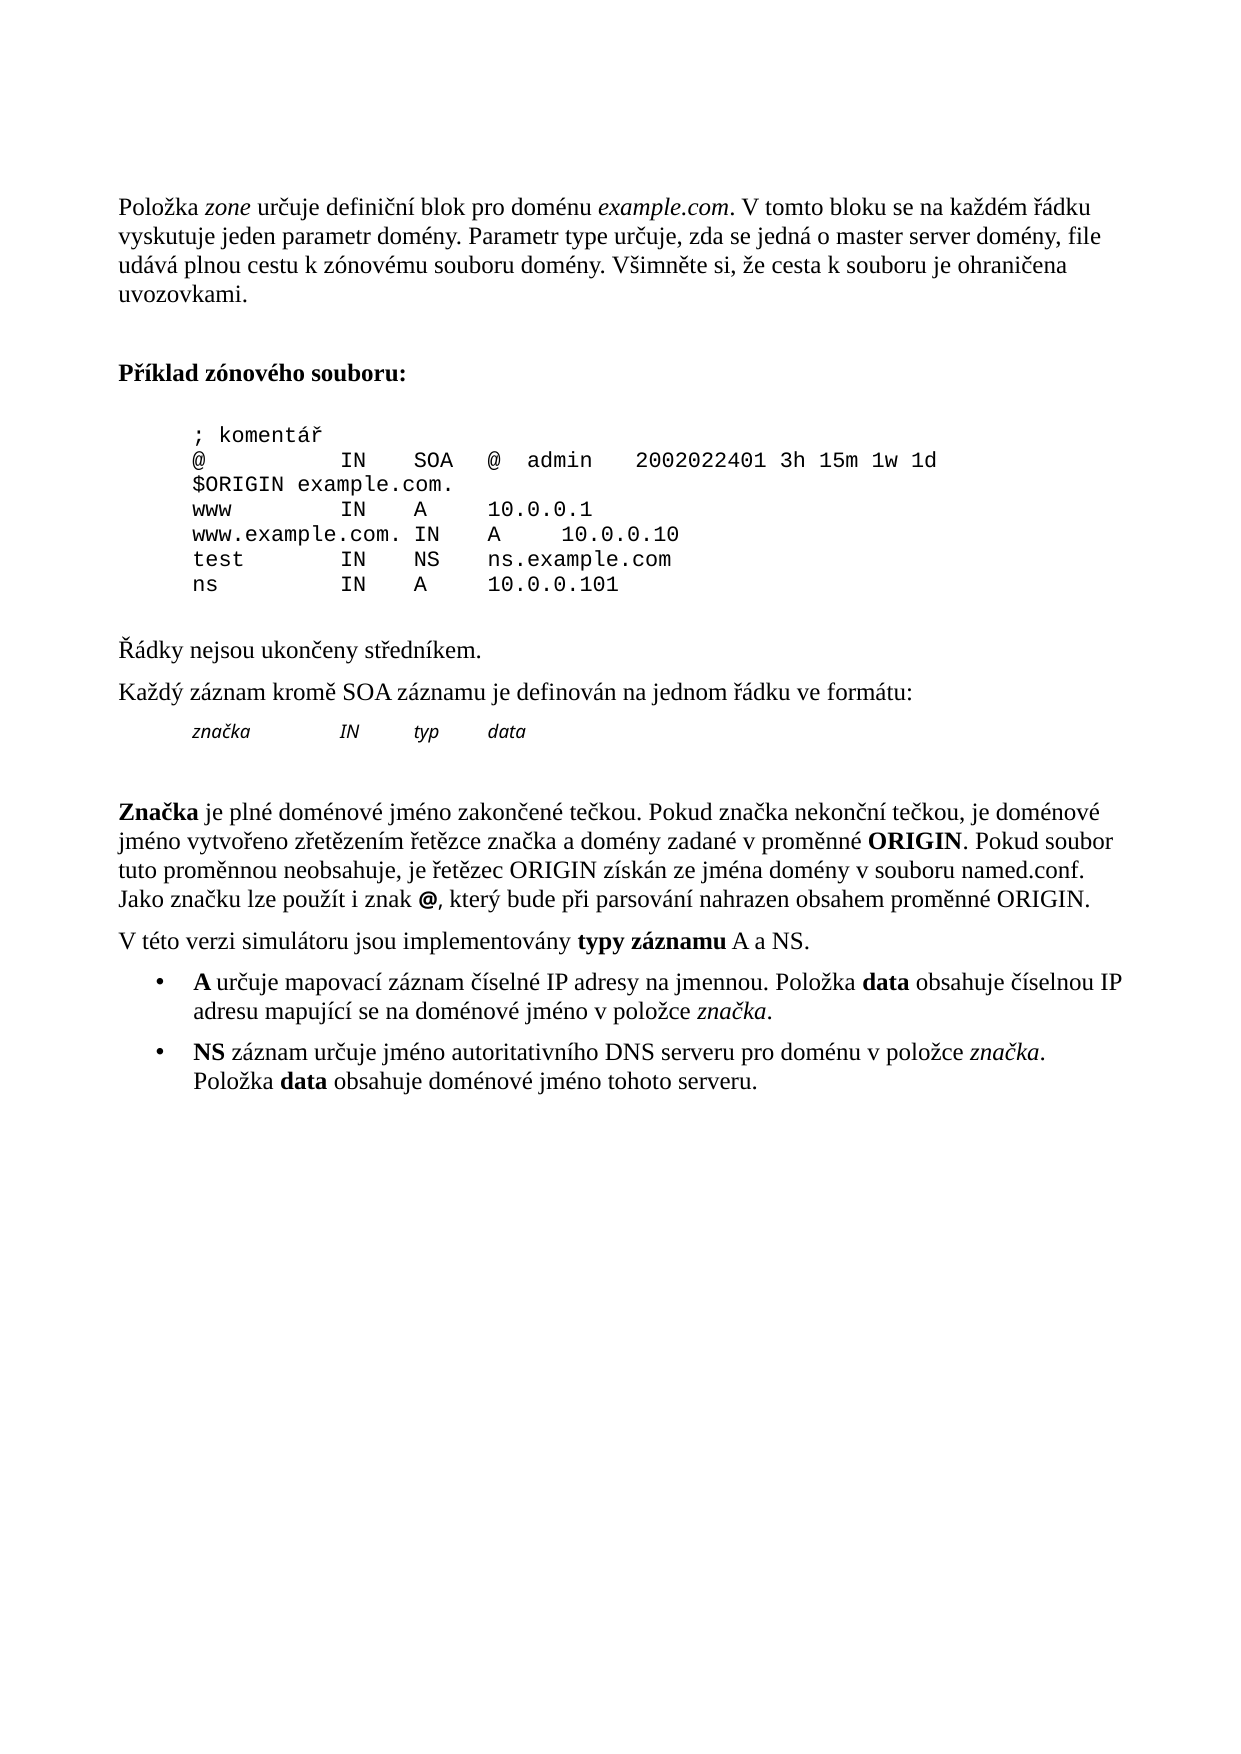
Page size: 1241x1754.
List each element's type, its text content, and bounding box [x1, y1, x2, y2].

text www IN A 10.0.0.1 [118, 498, 1122, 523]
text test IN NS ns.example.com [118, 548, 1122, 573]
text ns IN A 10.0.0.101 [118, 573, 1122, 598]
list NS záznam určuje jméno autoritativního DNS serveru pro doménu v položce značka. Položka data obsahuje doménové jméno tohoto serveru. [156, 1037, 1122, 1095]
text ; komentář [118, 424, 1122, 449]
text $ORIGIN example.com. [118, 474, 1122, 498]
text Řádky nejsou ukončeny středníkem. [118, 636, 1122, 664]
text Značka je plné doménové jméno zakončené tečkou. Pokud značka nekonční tečkou, je doménové jméno vytvořeno zřetězením řetězce značka a domény zadané v proměnné ORIGIN. Pokud soubor tuto proměnnou neobsahuje, je řetězec ORIGIN získán ze jména domény v souboru named.conf. Jako značku lze použít i znak @, který bude při parsování nahrazen obsahem proměnné ORIGIN. [118, 797, 1122, 913]
text Každý záznam kromě SOA záznamu je definován na jednom řádku ve formátu: [118, 677, 1122, 706]
text www.example.com. IN A 10.0.0.10 [118, 523, 1122, 548]
list A určuje mapovací záznam číselné IP adresy na jmennou. Položka data obsahuje číselnou IP adresu mapující se na doménové jméno v položce značka. [156, 967, 1122, 1025]
text značka IN typ data [118, 718, 1122, 744]
text V této verzi simulátoru jsou implementovány typy záznamu A a NS. [118, 926, 1122, 955]
text Příklad zónového souboru: [118, 358, 1122, 387]
text Položka zone určuje definiční blok pro doménu example.com. V tomto bloku se na každém řádku vyskutuje jeden parametr domény. Parametr type určuje, zda se jedná o master server domény, file udává plnou cestu k zónovému souboru domény. Všimněte si, že cesta k souboru je ohraničena uvozovkami. [118, 192, 1122, 307]
text @ IN SOA @ admin 2002022401 3h 15m 1w 1d [118, 449, 1122, 474]
